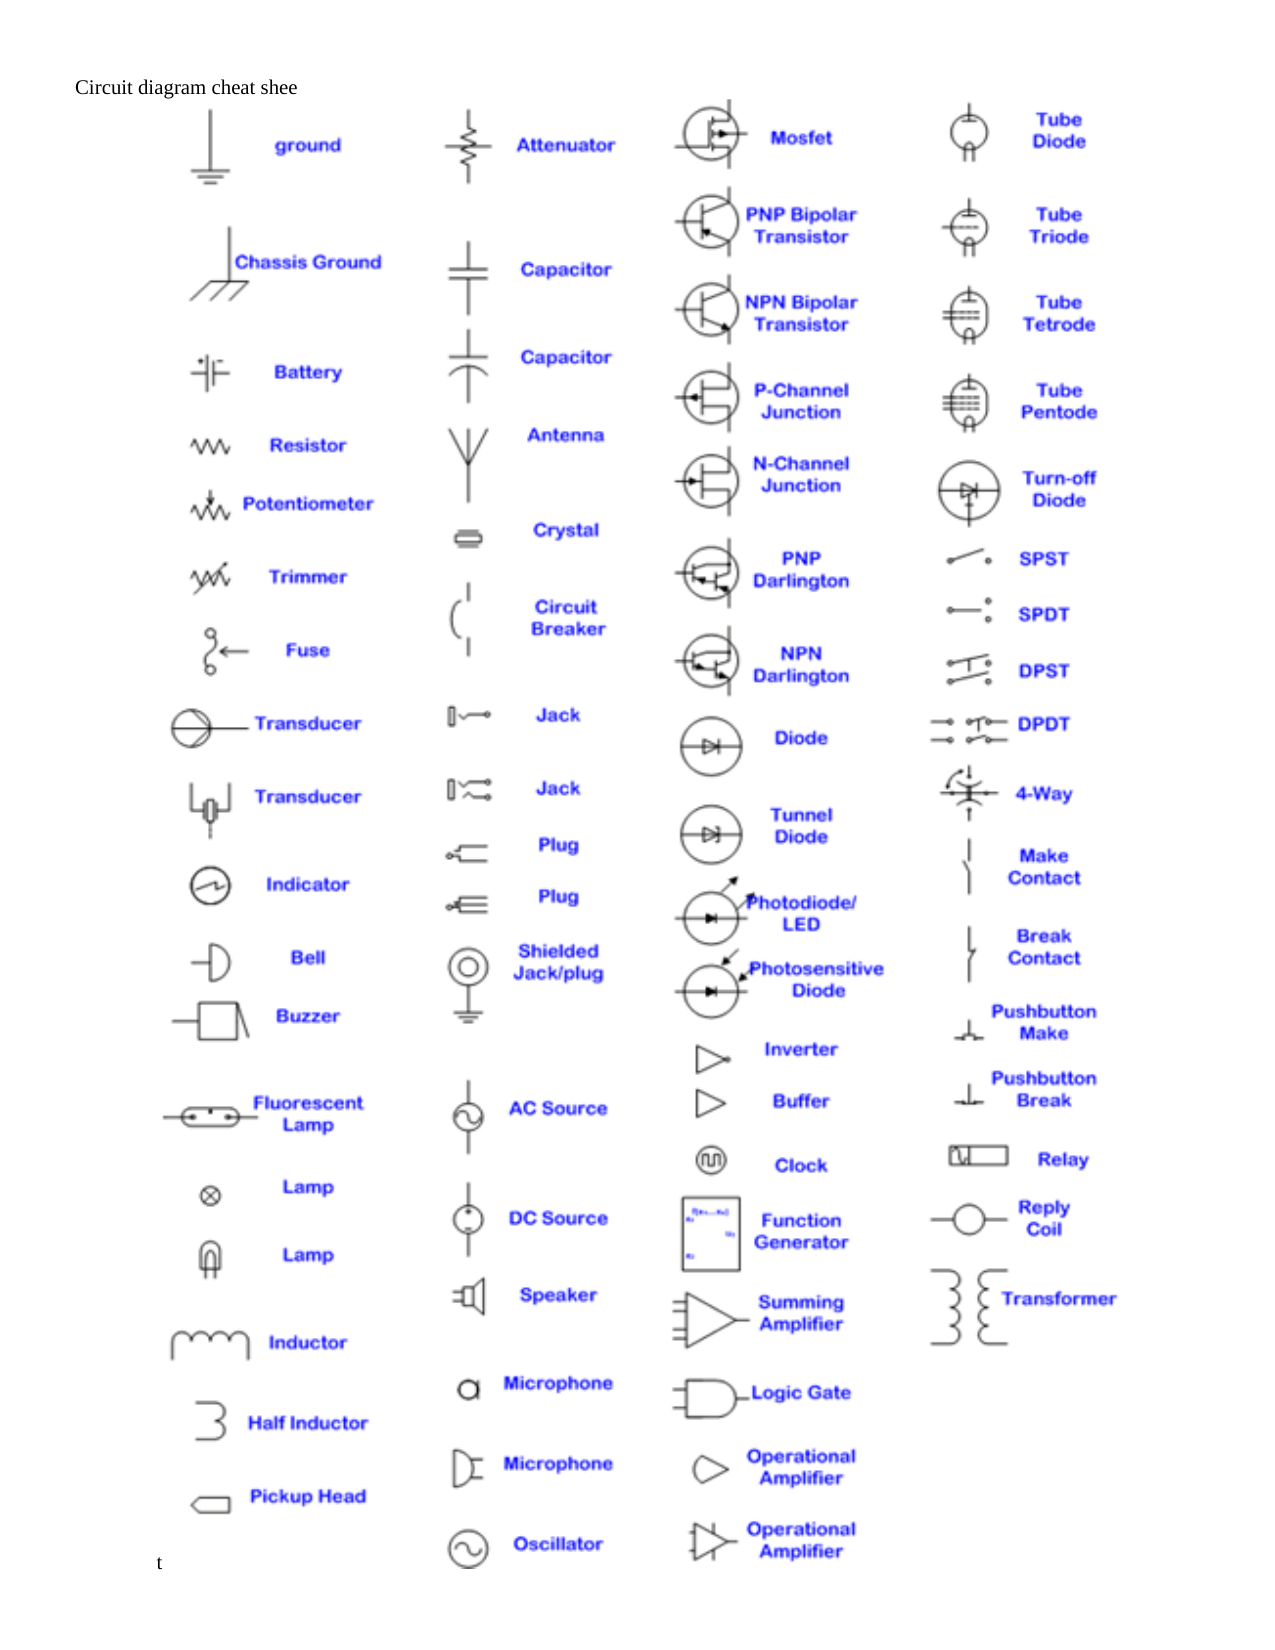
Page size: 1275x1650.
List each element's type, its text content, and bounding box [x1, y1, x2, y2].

text t [75, 99, 1200, 1574]
text Circuit diagram cheat shee [75, 75, 1200, 99]
picture [162, 99, 1119, 1569]
